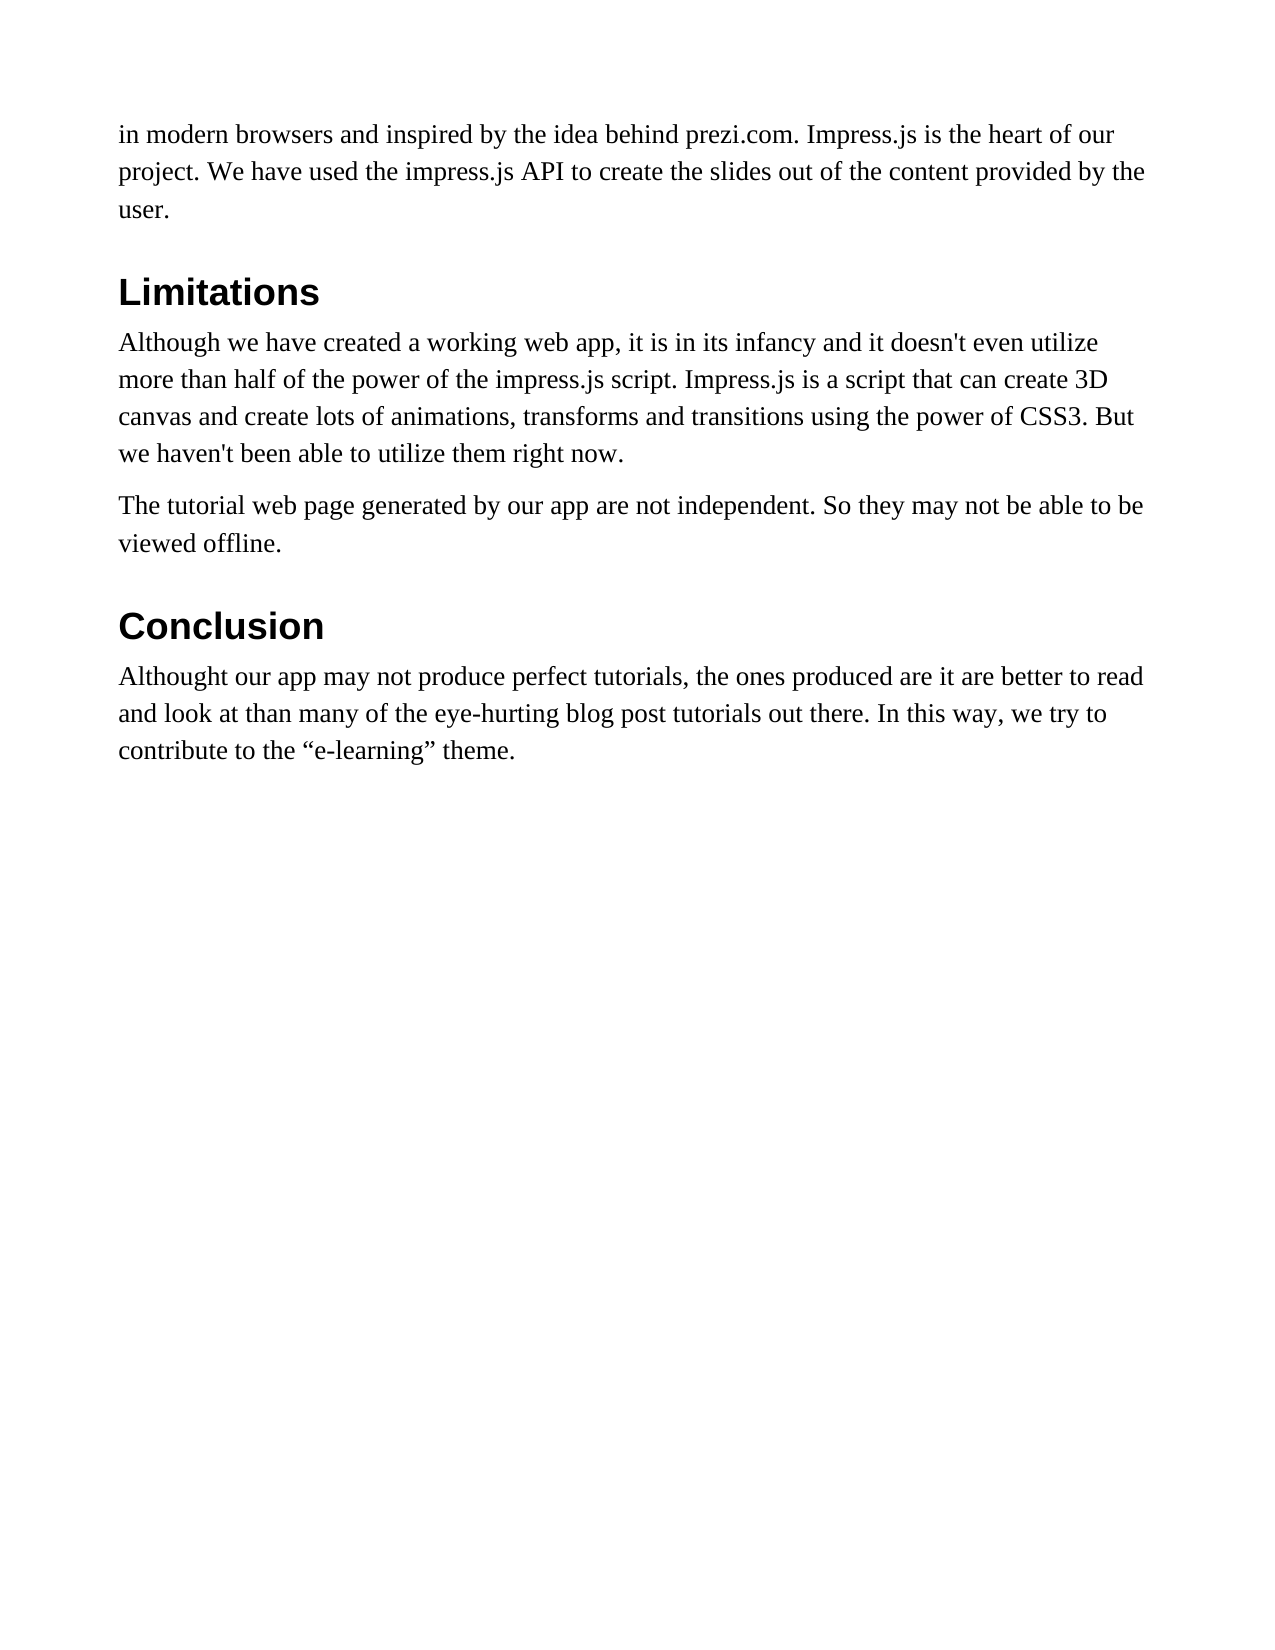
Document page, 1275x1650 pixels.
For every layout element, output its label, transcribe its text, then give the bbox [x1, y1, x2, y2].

text Althought our app may not produce perfect tutorials, the ones produced are it are better to read and look at than many of the eye-hurting blog post tutorials out there. In this way, we try to contribute to the “e-learning” theme. [118, 660, 1157, 766]
text The tutorial web page generated by our app are not independent. So they may not be able to be viewed offline. [118, 489, 1157, 558]
subtitle Conclusion [118, 604, 1157, 647]
subtitle Limitations [118, 269, 1157, 313]
text Although we have created a working web app, it is in its infancy and it doesn't even utilize more than half of the power of the impress.js script. Impress.js is a script that can create 3D canvas and create lots of animations, transforms and transitions using the power of CSS3. But we haven't been able to utilize them right now. [118, 326, 1157, 469]
text in modern browsers and inspired by the idea behind prezi.com. Impress.js is the heart of our project. We have used the impress.js API to create the slides out of the content provided by the user. [118, 118, 1157, 224]
